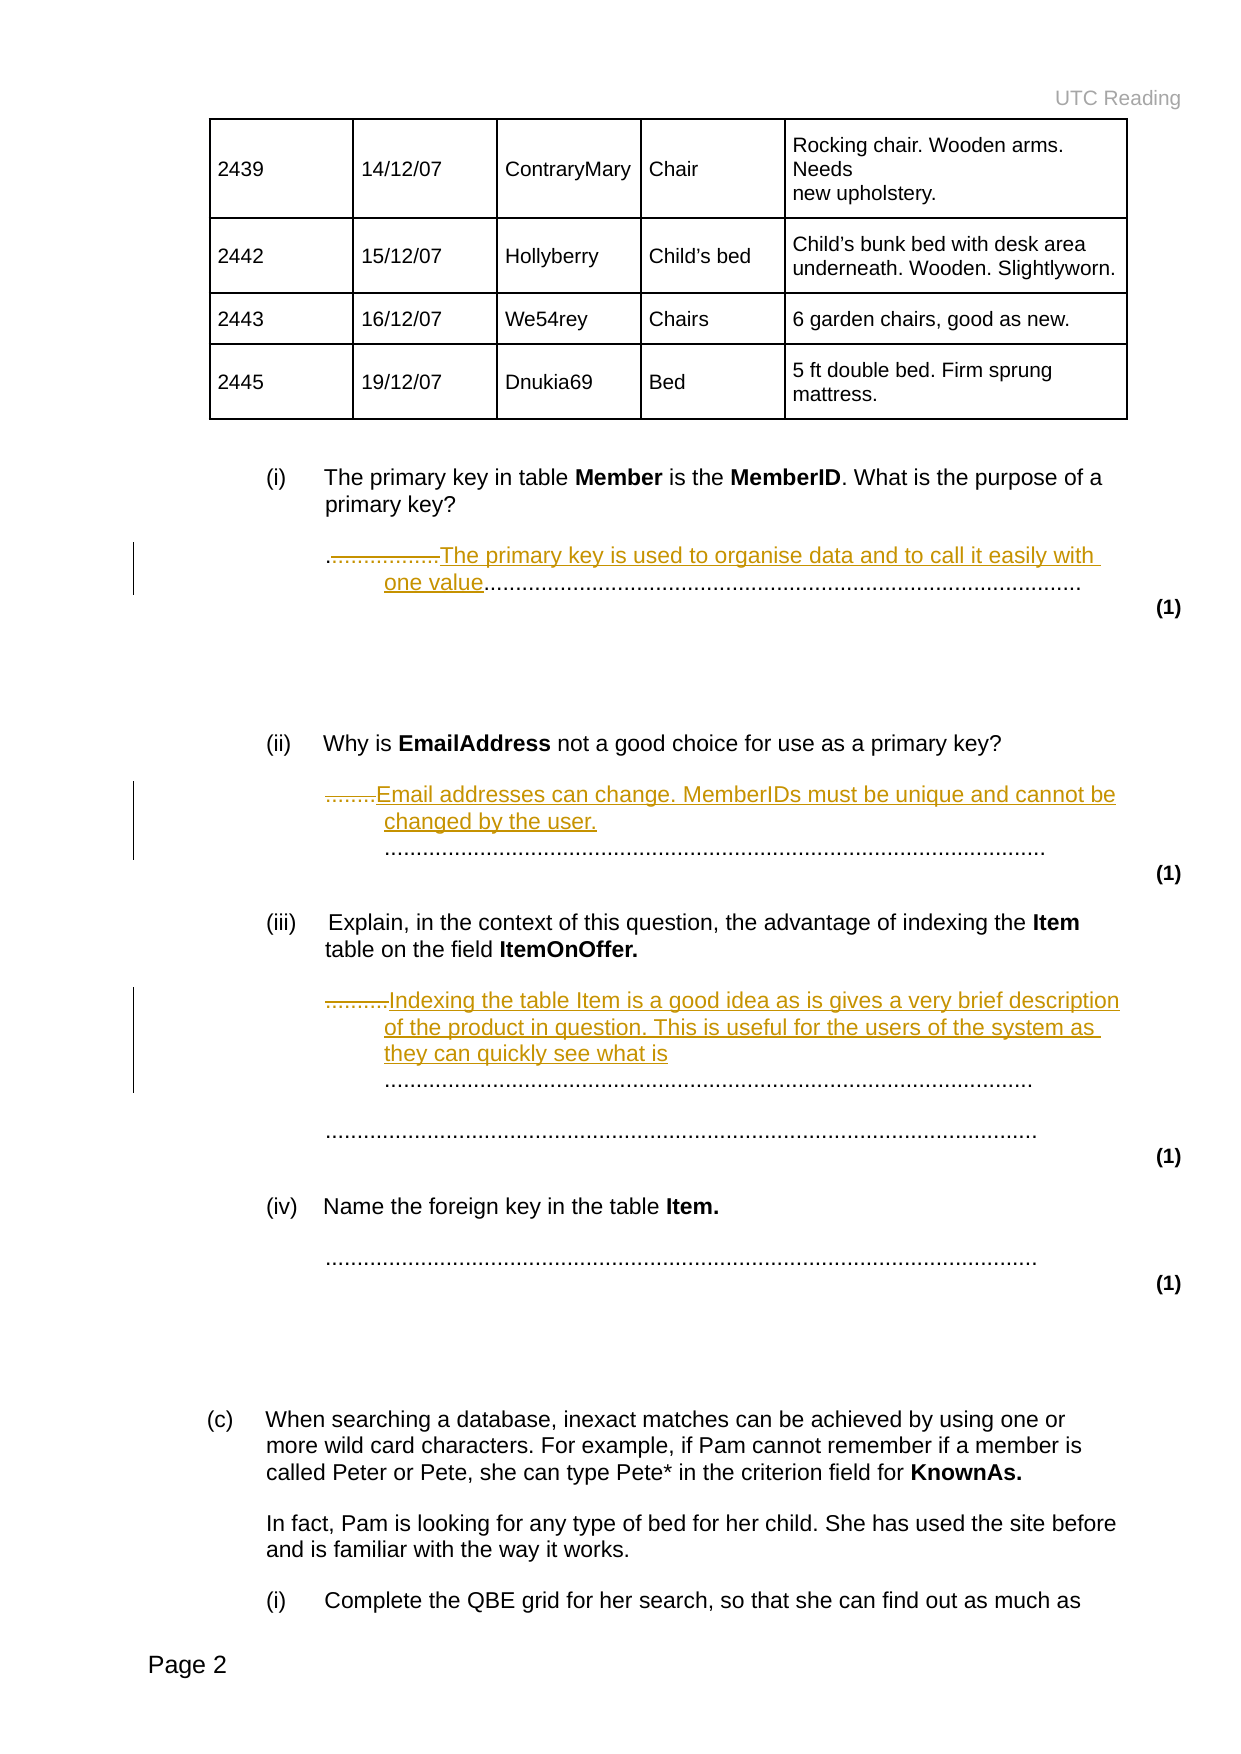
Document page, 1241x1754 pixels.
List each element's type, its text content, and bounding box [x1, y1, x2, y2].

text (c) When searching a database, inexact matches can be achieved by using one or more wild card characters. For example, if Pam cannot remember if a member is called Peter or Pete, she can type Pete* in the criterion field for KnownAs. [207, 1406, 1122, 1485]
table_cell 16/12/07 [354, 294, 496, 343]
text (i) The primary key in table Member is the MemberID. What is the purpose of a primary key? [266, 464, 1122, 517]
text (iv) Name the foreign key in the table Item. [266, 1193, 1122, 1219]
table_cell 19/12/07 [354, 345, 496, 418]
table_cell Chair [642, 120, 784, 217]
table_cell Child’s bunk bed with desk area underneath. Wooden. Slightlyworn. [786, 219, 1126, 292]
table_cell Hollyberry [498, 219, 640, 292]
table_cell Child’s bed [642, 219, 784, 292]
table_cell 2439 [211, 120, 352, 217]
table_cell Rocking chair. Wooden arms. Needs new upholstery. [786, 120, 1126, 217]
text .The primary key is used to organise data and to call it easily with one value.............................................................................................. [325, 542, 1122, 595]
text In fact, Pam is looking for any type of bed for her child. She has used the site before and is familiar with the way it works. [266, 1510, 1122, 1562]
text (1) [148, 595, 1181, 619]
table_cell 15/12/07 [354, 219, 496, 292]
text Indexing the table Item is a good idea as is gives a very brief description of the product in question. This is useful for the users of the system as they can quickly see what is ...................................................................................................... [325, 987, 1122, 1092]
table_cell [141, 118, 209, 217]
table_cell 14/12/07 [354, 120, 496, 217]
text (ii) Why is EmailAddress not a good choice for use as a primary key? [266, 730, 1122, 756]
table_cell Bed [642, 345, 784, 418]
text (1) [148, 860, 1181, 884]
table_cell 2443 [211, 294, 352, 343]
table_cell ContraryMary [498, 120, 640, 217]
text (1) [148, 1271, 1181, 1294]
table_cell We54rey [498, 294, 640, 343]
table_cell 5 ft double bed. Firm sprung mattress. [786, 345, 1126, 418]
text (iii) Explain, in the context of this question, the advantage of indexing the Item table on the field ItemOnOffer. [266, 909, 1122, 962]
table_cell 2442 [211, 219, 352, 292]
text ................................................................................................................ [325, 1244, 1122, 1271]
table_cell Chairs [642, 294, 784, 343]
table_cell Dnukia69 [498, 345, 640, 418]
text ................................................................................................................ [325, 1117, 1122, 1144]
table_cell [141, 292, 209, 343]
table_cell 2445 [211, 345, 352, 418]
table_cell [141, 343, 209, 418]
text Email addresses can change. MemberIDs must be unique and cannot be changed by the user. ........................................................................................................ [325, 781, 1122, 860]
text (1) [148, 1144, 1181, 1168]
table_cell 6 garden chairs, good as new. [786, 294, 1126, 343]
table_cell [141, 217, 209, 292]
text (i) Complete the QBE grid for her search, so that she can find out as much as [266, 1587, 1122, 1614]
